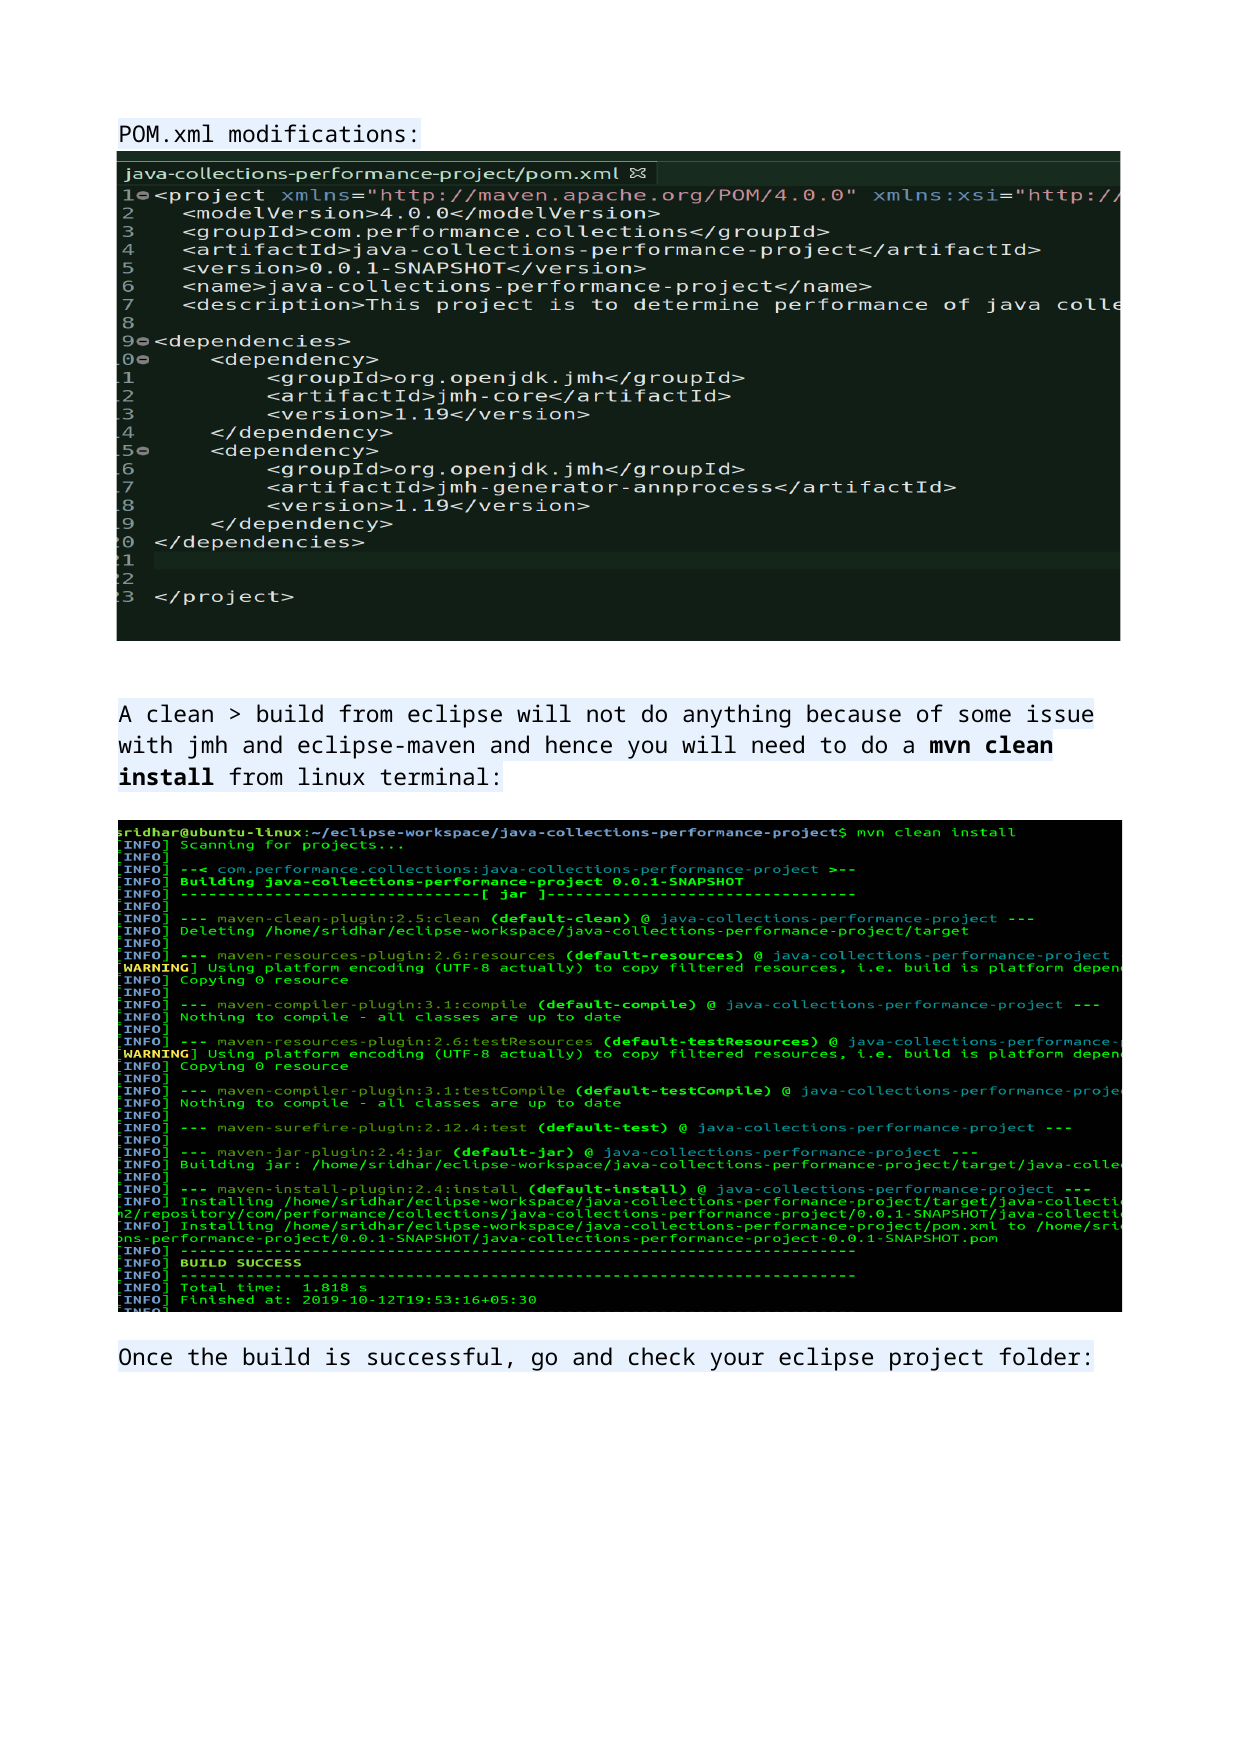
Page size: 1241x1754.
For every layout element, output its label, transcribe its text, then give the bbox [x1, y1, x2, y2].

text A clean > build from eclipse will not do anything because of some issue with jmh and eclipse-maven and hence you will need to do a mvn clean install from linux terminal: [118, 698, 1122, 792]
text Once the build is successful, go and check your eclipse project folder: [118, 1340, 1122, 1372]
text POM.xml modifications: [118, 118, 1122, 149]
picture [116, 151, 1121, 641]
picture [118, 820, 1123, 1312]
